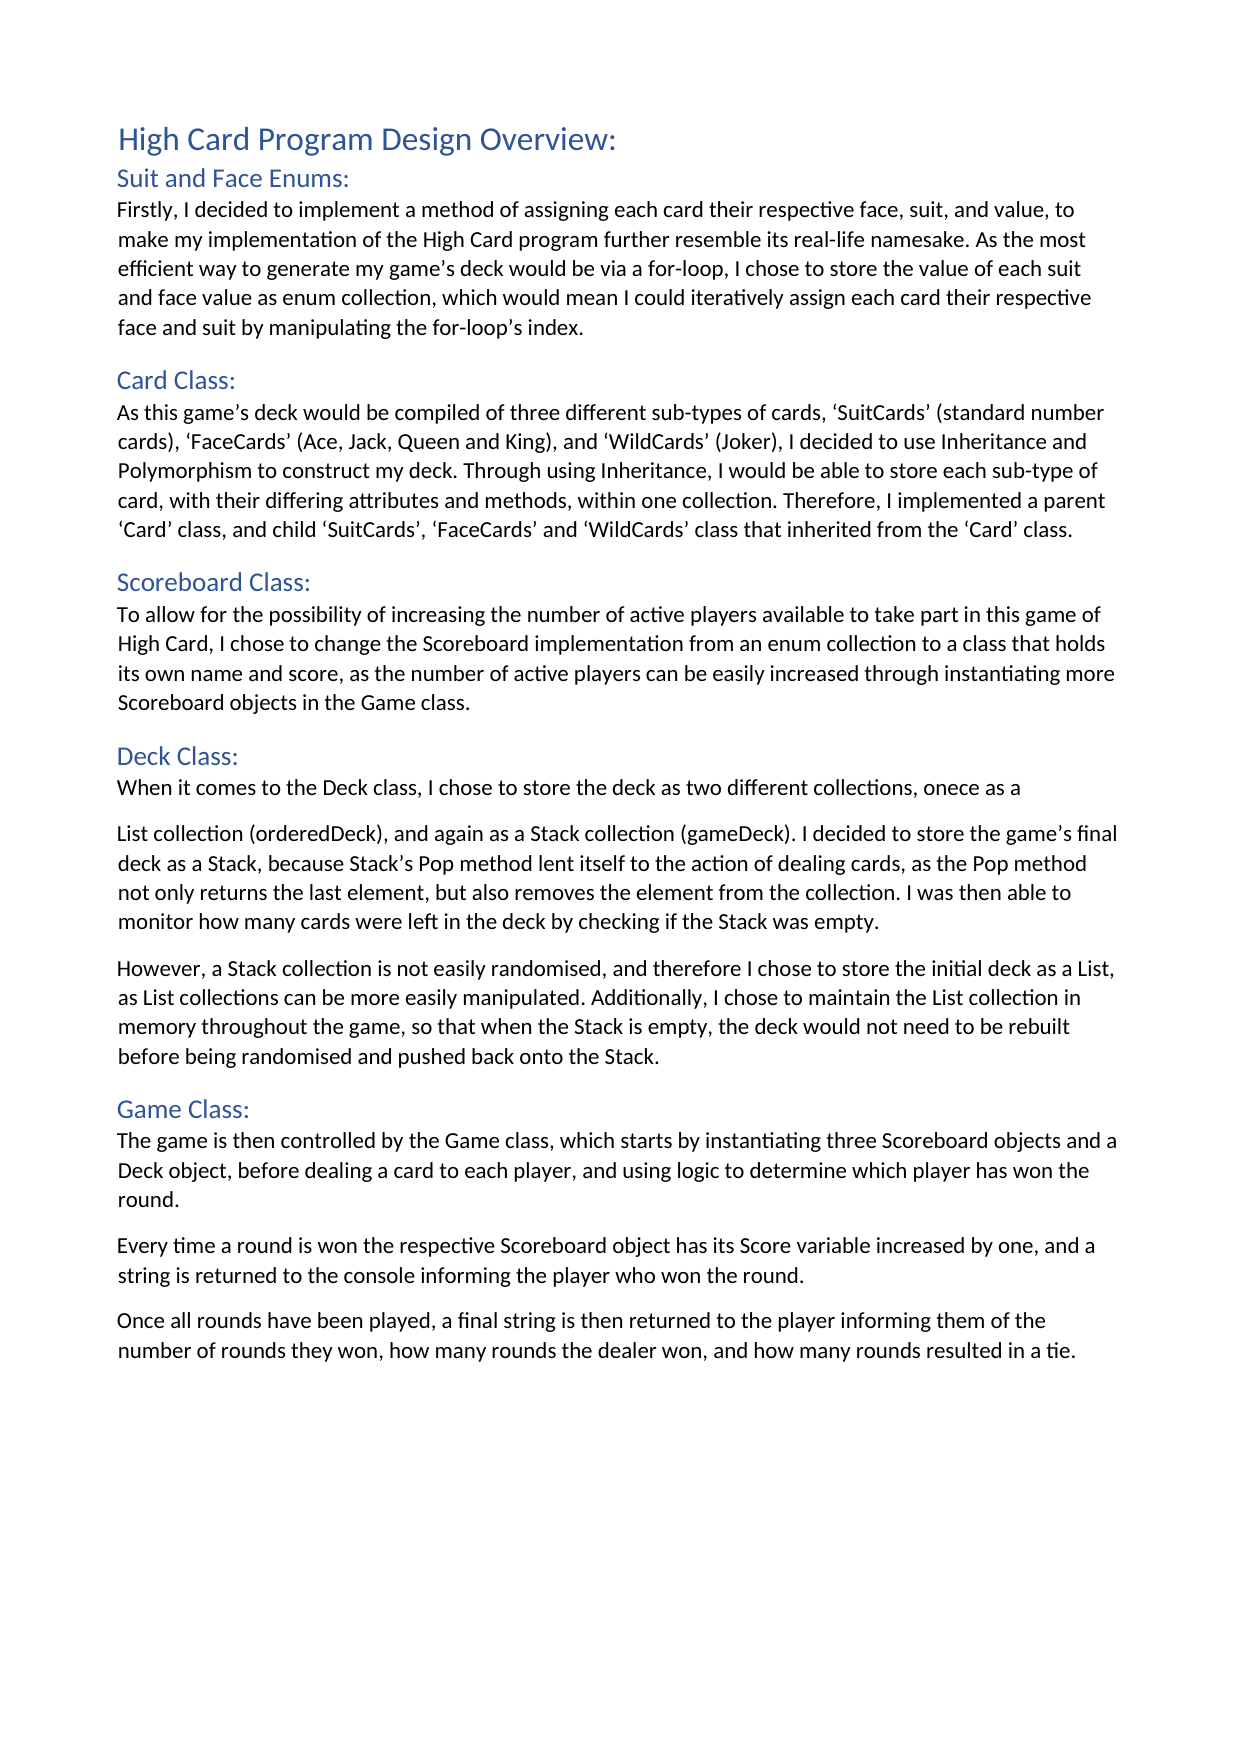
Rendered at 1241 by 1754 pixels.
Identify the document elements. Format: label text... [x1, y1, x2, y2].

text Card Class: [117, 363, 1122, 396]
text Firstly, I decided to implement a method of assigning each card their respective face, suit, and value, to make my implementation of the High Card program further resemble its real-life namesake. As the most efficient way to generate my game’s deck would be via a for-loop, I chose to store the value of each suit and face value as enum collection, which would mean I could iteratively assign each card their respective face and suit by manipulating the for-loop’s index. [117, 195, 1122, 341]
text List collection (orderedDeck), and again as a Stack collection (gameDeck). I decided to store the game’s final deck as a Stack, because Stack’s Pop method lent itself to the action of dealing cards, as the Pop method not only returns the last element, but also removes the element from the collection. I was then able to monitor how many cards were left in the deck by checking if the Stack was empty. [117, 819, 1122, 936]
text Once all rounds have been played, a final string is then returned to the player informing them of the number of rounds they won, how many rounds the dealer won, and how many rounds resulted in a tie. [117, 1307, 1122, 1364]
text Deck Class: [117, 739, 1122, 772]
text High Card Program Design Overview: [118, 118, 1122, 159]
text Scoreboard Class: [117, 566, 1122, 599]
text Game Class: [117, 1092, 1122, 1125]
text Suit and Face Enums: [117, 161, 1122, 194]
text When it comes to the Deck class, I chose to store the deck as two different collections, onece as a [117, 773, 1122, 801]
text As this game’s deck would be compiled of three different sub-types of cards, ‘SuitCards’ (standard number cards), ‘FaceCards’ (Ace, Jack, Queen and King), and ‘WildCards’ (Joker), I decided to use Inheritance and Polymorphism to construct my deck. Through using Inheritance, I would be able to store each sub-type of card, with their differing attributes and methods, within one collection. Therefore, I implemented a parent ‘Card’ class, and child ‘SuitCards’, ‘FaceCards’ and ‘WildCards’ class that inherited from the ‘Card’ class. [117, 398, 1122, 543]
text Every time a round is won the respective Scoreboard object has its Score variable increased by one, and a string is returned to the console informing the player who won the round. [117, 1231, 1122, 1289]
text However, a Stack collection is not easily randomised, and therefore I chose to store the initial deck as a List, as List collections can be more easily manipulated. Additionally, I chose to maintain the List collection in memory throughout the game, so that when the Stack is empty, the deck would not need to be rebuilt before being randomised and pushed back onto the Stack. [117, 954, 1122, 1070]
text To allow for the possibility of increasing the number of active players available to take part in this game of High Card, I chose to change the Scoreboard implementation from an enum collection to a class that holds its own name and score, as the number of active players can be easily increased through instantiating more Scoreboard objects in the Game class. [117, 600, 1122, 716]
text The game is then controlled by the Game class, which starts by instantiating three Scoreboard objects and a Deck object, before dealing a card to each player, and using logic to determine which player has won the round. [117, 1127, 1122, 1213]
